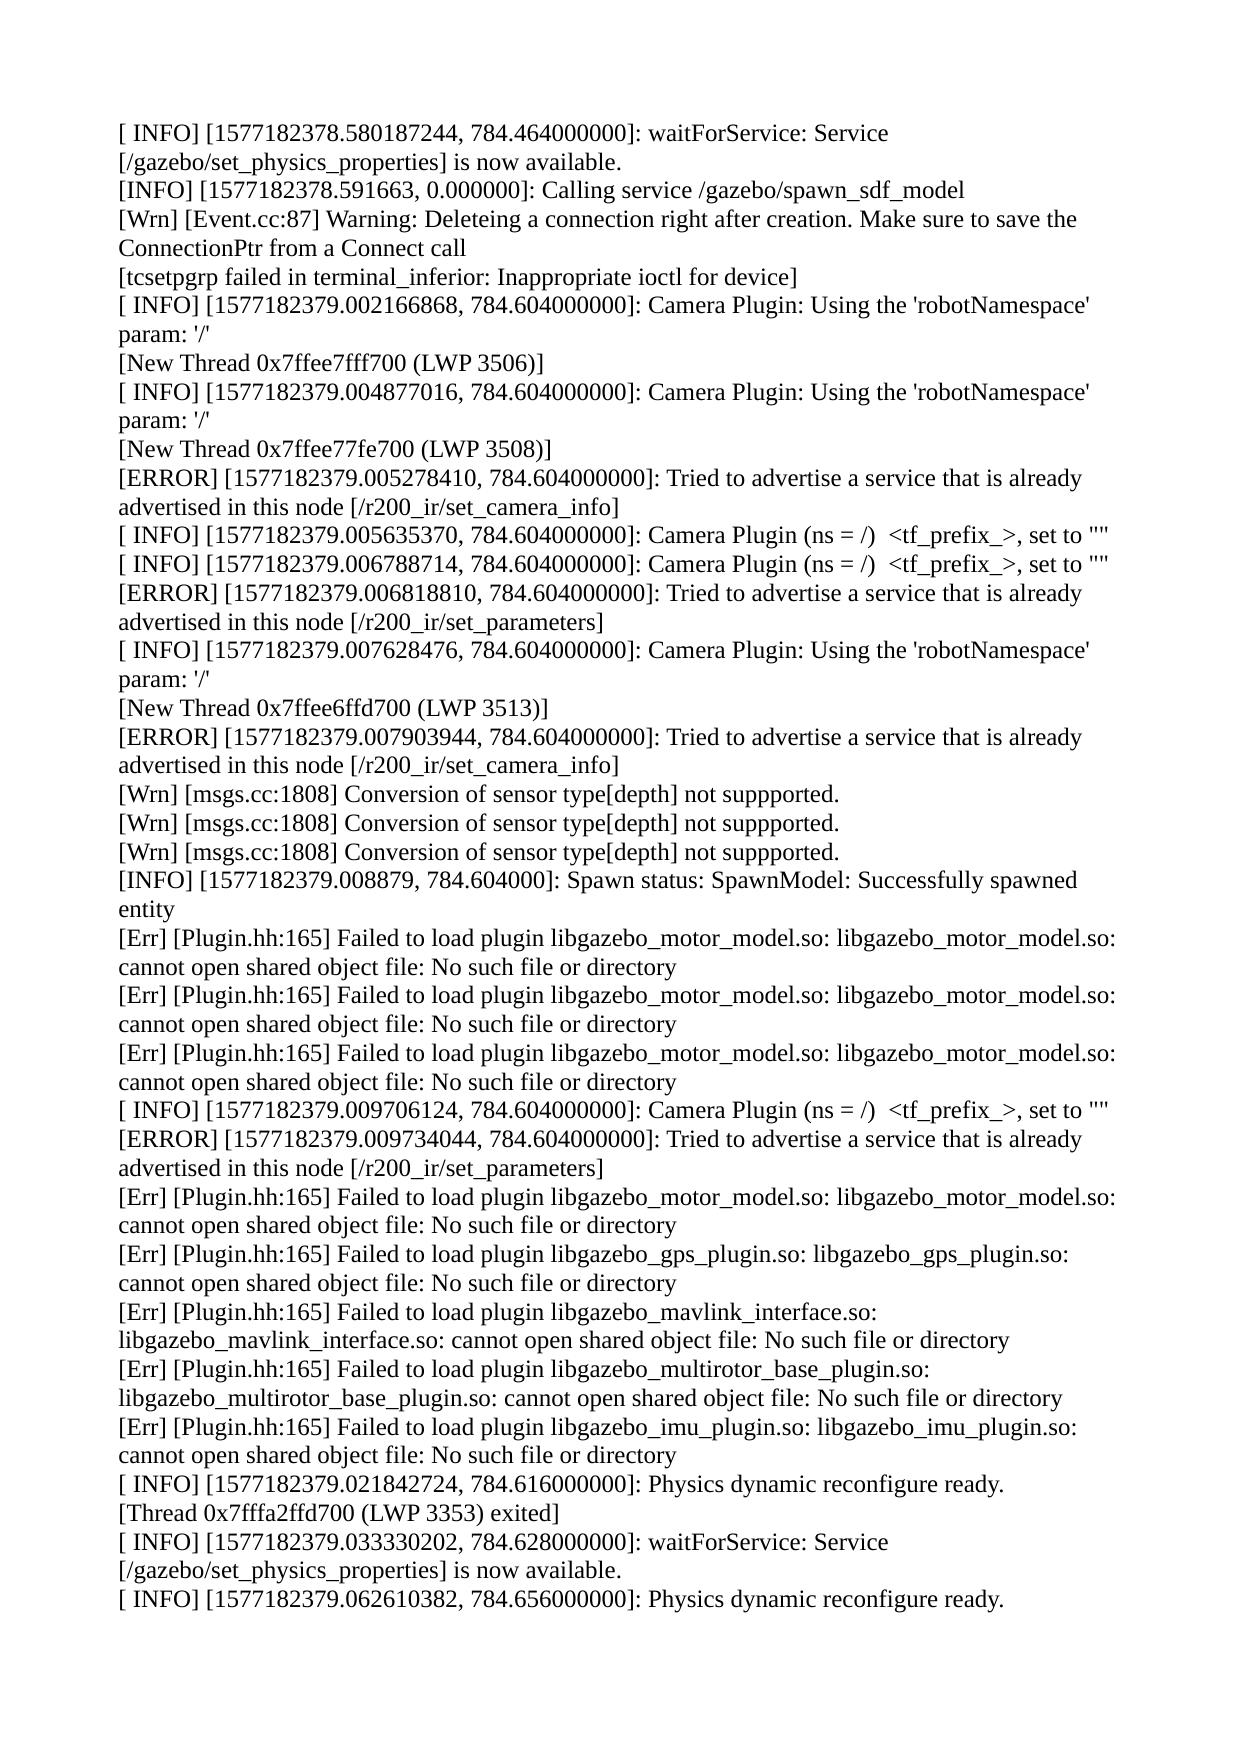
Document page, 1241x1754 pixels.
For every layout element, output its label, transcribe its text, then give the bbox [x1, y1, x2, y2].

text [tcsetpgrp failed in terminal_inferior: Inappropriate ioctl for device] [118, 262, 1122, 291]
text [ERROR] [1577182379.006818810, 784.604000000]: Tried to advertise a service that is already advertised in this node [/r200_ir/set_parameters] [118, 578, 1122, 636]
text [New Thread 0x7ffee77fe700 (LWP 3508)] [118, 434, 1122, 463]
text [Wrn] [msgs.cc:1808] Conversion of sensor type[depth] not suppported. [118, 837, 1122, 866]
text [INFO] [1577182378.591663, 0.000000]: Calling service /gazebo/spawn_sdf_model [118, 176, 1122, 204]
text [ INFO] [1577182379.002166868, 784.604000000]: Camera Plugin: Using the 'robotNamespace' param: '/' [118, 291, 1122, 348]
text [ INFO] [1577182379.007628476, 784.604000000]: Camera Plugin: Using the 'robotNamespace' param: '/' [118, 636, 1122, 693]
text [ INFO] [1577182379.009706124, 784.604000000]: Camera Plugin (ns = /) <tf_prefix_>, set to "" [118, 1096, 1122, 1124]
text [ INFO] [1577182379.004877016, 784.604000000]: Camera Plugin: Using the 'robotNamespace' param: '/' [118, 377, 1122, 434]
text [Wrn] [Event.cc:87] Warning: Deleteing a connection right after creation. Make sure to save the ConnectionPtr from a Connect call [118, 204, 1122, 262]
text [Wrn] [msgs.cc:1808] Conversion of sensor type[depth] not suppported. [118, 808, 1122, 837]
text [Err] [Plugin.hh:165] Failed to load plugin libgazebo_mavlink_interface.so: libgazebo_mavlink_interface.so: cannot open shared object file: No such file or directory [118, 1297, 1122, 1354]
text [ INFO] [1577182379.062610382, 784.656000000]: Physics dynamic reconfigure ready. [118, 1584, 1122, 1613]
text [Err] [Plugin.hh:165] Failed to load plugin libgazebo_imu_plugin.so: libgazebo_imu_plugin.so: cannot open shared object file: No such file or directory [118, 1412, 1122, 1469]
text [ERROR] [1577182379.009734044, 784.604000000]: Tried to advertise a service that is already advertised in this node [/r200_ir/set_parameters] [118, 1124, 1122, 1182]
text [ INFO] [1577182378.580187244, 784.464000000]: waitForService: Service [/gazebo/set_physics_properties] is now available. [118, 118, 1122, 176]
text [Err] [Plugin.hh:165] Failed to load plugin libgazebo_gps_plugin.so: libgazebo_gps_plugin.so: cannot open shared object file: No such file or directory [118, 1239, 1122, 1297]
text [Err] [Plugin.hh:165] Failed to load plugin libgazebo_motor_model.so: libgazebo_motor_model.so: cannot open shared object file: No such file or directory [118, 981, 1122, 1038]
text [ INFO] [1577182379.021842724, 784.616000000]: Physics dynamic reconfigure ready. [118, 1469, 1122, 1498]
text [ INFO] [1577182379.033330202, 784.628000000]: waitForService: Service [/gazebo/set_physics_properties] is now available. [118, 1527, 1122, 1584]
text [Err] [Plugin.hh:165] Failed to load plugin libgazebo_motor_model.so: libgazebo_motor_model.so: cannot open shared object file: No such file or directory [118, 1038, 1122, 1096]
text [Err] [Plugin.hh:165] Failed to load plugin libgazebo_motor_model.so: libgazebo_motor_model.so: cannot open shared object file: No such file or directory [118, 1182, 1122, 1239]
text [Err] [Plugin.hh:165] Failed to load plugin libgazebo_motor_model.so: libgazebo_motor_model.so: cannot open shared object file: No such file or directory [118, 923, 1122, 981]
text [ INFO] [1577182379.006788714, 784.604000000]: Camera Plugin (ns = /) <tf_prefix_>, set to "" [118, 549, 1122, 578]
text [Wrn] [msgs.cc:1808] Conversion of sensor type[depth] not suppported. [118, 779, 1122, 808]
text [ERROR] [1577182379.007903944, 784.604000000]: Tried to advertise a service that is already advertised in this node [/r200_ir/set_camera_info] [118, 722, 1122, 779]
text [New Thread 0x7ffee7fff700 (LWP 3506)] [118, 348, 1122, 377]
text [Thread 0x7fffa2ffd700 (LWP 3353) exited] [118, 1498, 1122, 1527]
text [ INFO] [1577182379.005635370, 784.604000000]: Camera Plugin (ns = /) <tf_prefix_>, set to "" [118, 521, 1122, 549]
text [Err] [Plugin.hh:165] Failed to load plugin libgazebo_multirotor_base_plugin.so: libgazebo_multirotor_base_plugin.so: cannot open shared object file: No such file or directory [118, 1354, 1122, 1412]
text [ERROR] [1577182379.005278410, 784.604000000]: Tried to advertise a service that is already advertised in this node [/r200_ir/set_camera_info] [118, 463, 1122, 521]
text [INFO] [1577182379.008879, 784.604000]: Spawn status: SpawnModel: Successfully spawned entity [118, 866, 1122, 923]
text [New Thread 0x7ffee6ffd700 (LWP 3513)] [118, 693, 1122, 722]
